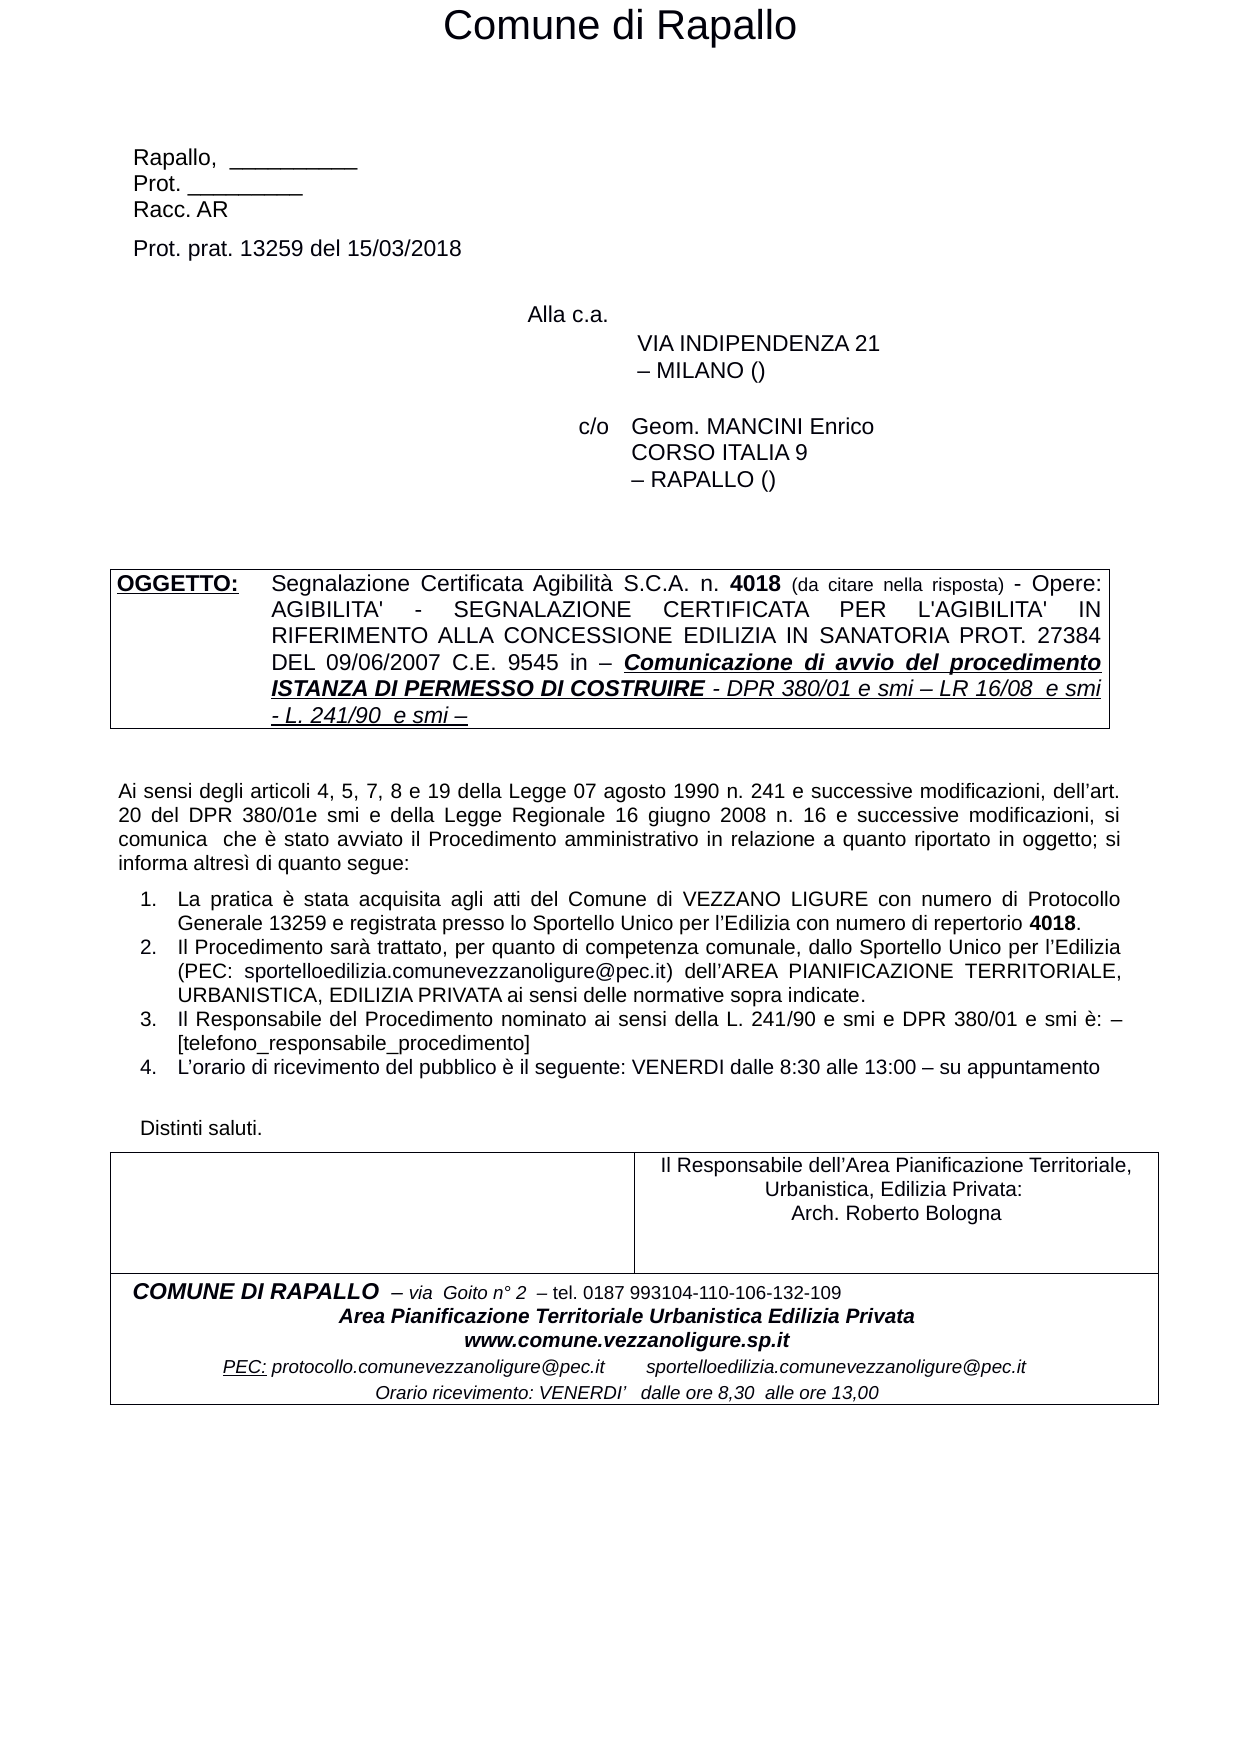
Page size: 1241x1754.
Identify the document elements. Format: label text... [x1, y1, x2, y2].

table_header VIA INDIPENDENZA 21 – MILANO () [631, 301, 1098, 413]
table_cell COMUNE DI RAPALLO – via Goito n° 2 – tel. 0187 993104-110-106-132-109 Area Pianificazione Territoriale Urbanistica Edilizia Privata www.comune.vezzanoligure.sp.it PEC: protocollo.comunevezzanoligure@pec.it sportelloedilizia.comunevezzanoligure@pec.it Orario ricevimento: VENERDI’ dalle ore 8,30 alle ore 13,00 [111, 1274, 1158, 1404]
text Prot. prat. 13259 del 15/03/2018 [133, 235, 1122, 262]
list Il Procedimento sarà trattato, per quanto di competenza comunale, dallo Sportello Unico per l’Edilizia (PEC: sportelloedilizia.comunevezzanoligure@pec.it) dell’AREA PIANIFICAZIONE TERRITORIALE, URBANISTICA, EDILIZIA PRIVATA ai sensi delle normative sopra indicate. [140, 935, 1122, 1007]
list L’orario di ricevimento del pubblico è il seguente: VENERDI dalle 8:30 alle 13:00 – su appuntamento [140, 1055, 1122, 1079]
text Racc. AR [133, 196, 1122, 223]
text Ai sensi degli articoli 4, 5, 7, 8 e 19 della Legge 07 agosto 1990 n. 241 e successive modificazioni, dell’art. 20 del DPR 380/01e smi e della Legge Regionale 16 giugno 2008 n. 16 e successive modificazioni, si comunica che è stato avviato il Procedimento amministrativo in relazione a quanto riportato in oggetto; si informa altresì di quanto segue: [118, 779, 1122, 875]
list La pratica è stata acquisita agli atti del Comune di VEZZANO LIGURE con numero di Protocollo Generale 13259 e registrata presso lo Sportello Unico per l’Edilizia con numero di repertorio 4018. [140, 887, 1122, 935]
table_header Segnalazione Certificata Agibilità S.C.A. n. 4018 (da citare nella risposta) - Opere: AGIBILITA' - SEGNALAZIONE CERTIFICATA PER L'AGIBILITA' IN RIFERIMENTO ALLA CONCESSIONE EDILIZIA IN SANATORIA PROT. 27384 DEL 09/06/2007 C.E. 9545 in – Comunicazione di avvio del procedimento ISTANZA DI PERMESSO DI COSTRUIRE - DPR 380/01 e smi – LR 16/08 e smi - L. 241/90 e smi – [264, 570, 1109, 728]
text Prot. _________ [133, 170, 1122, 196]
table_header OGGETTO: [111, 570, 264, 728]
table_cell c/o [119, 413, 620, 516]
table_header Alla c.a. [119, 301, 620, 413]
table_header [111, 1153, 634, 1273]
table_header [1098, 301, 1109, 413]
table_cell Geom. MANCINI Enrico CORSO ITALIA 9 – RAPALLO () [620, 413, 1109, 516]
list Il Responsabile del Procedimento nominato ai sensi della L. 241/90 e smi e DPR 380/01 e smi è: – [telefono_responsabile_procedimento] [140, 1007, 1122, 1055]
text Distinti saluti. [118, 1115, 1122, 1139]
text Rapallo, __________ [133, 144, 1122, 170]
table_header Il Responsabile dell’Area Pianificazione Territoriale, Urbanistica, Edilizia Privata: Arch. Roberto Bologna [635, 1153, 1158, 1273]
table_header [620, 301, 631, 413]
